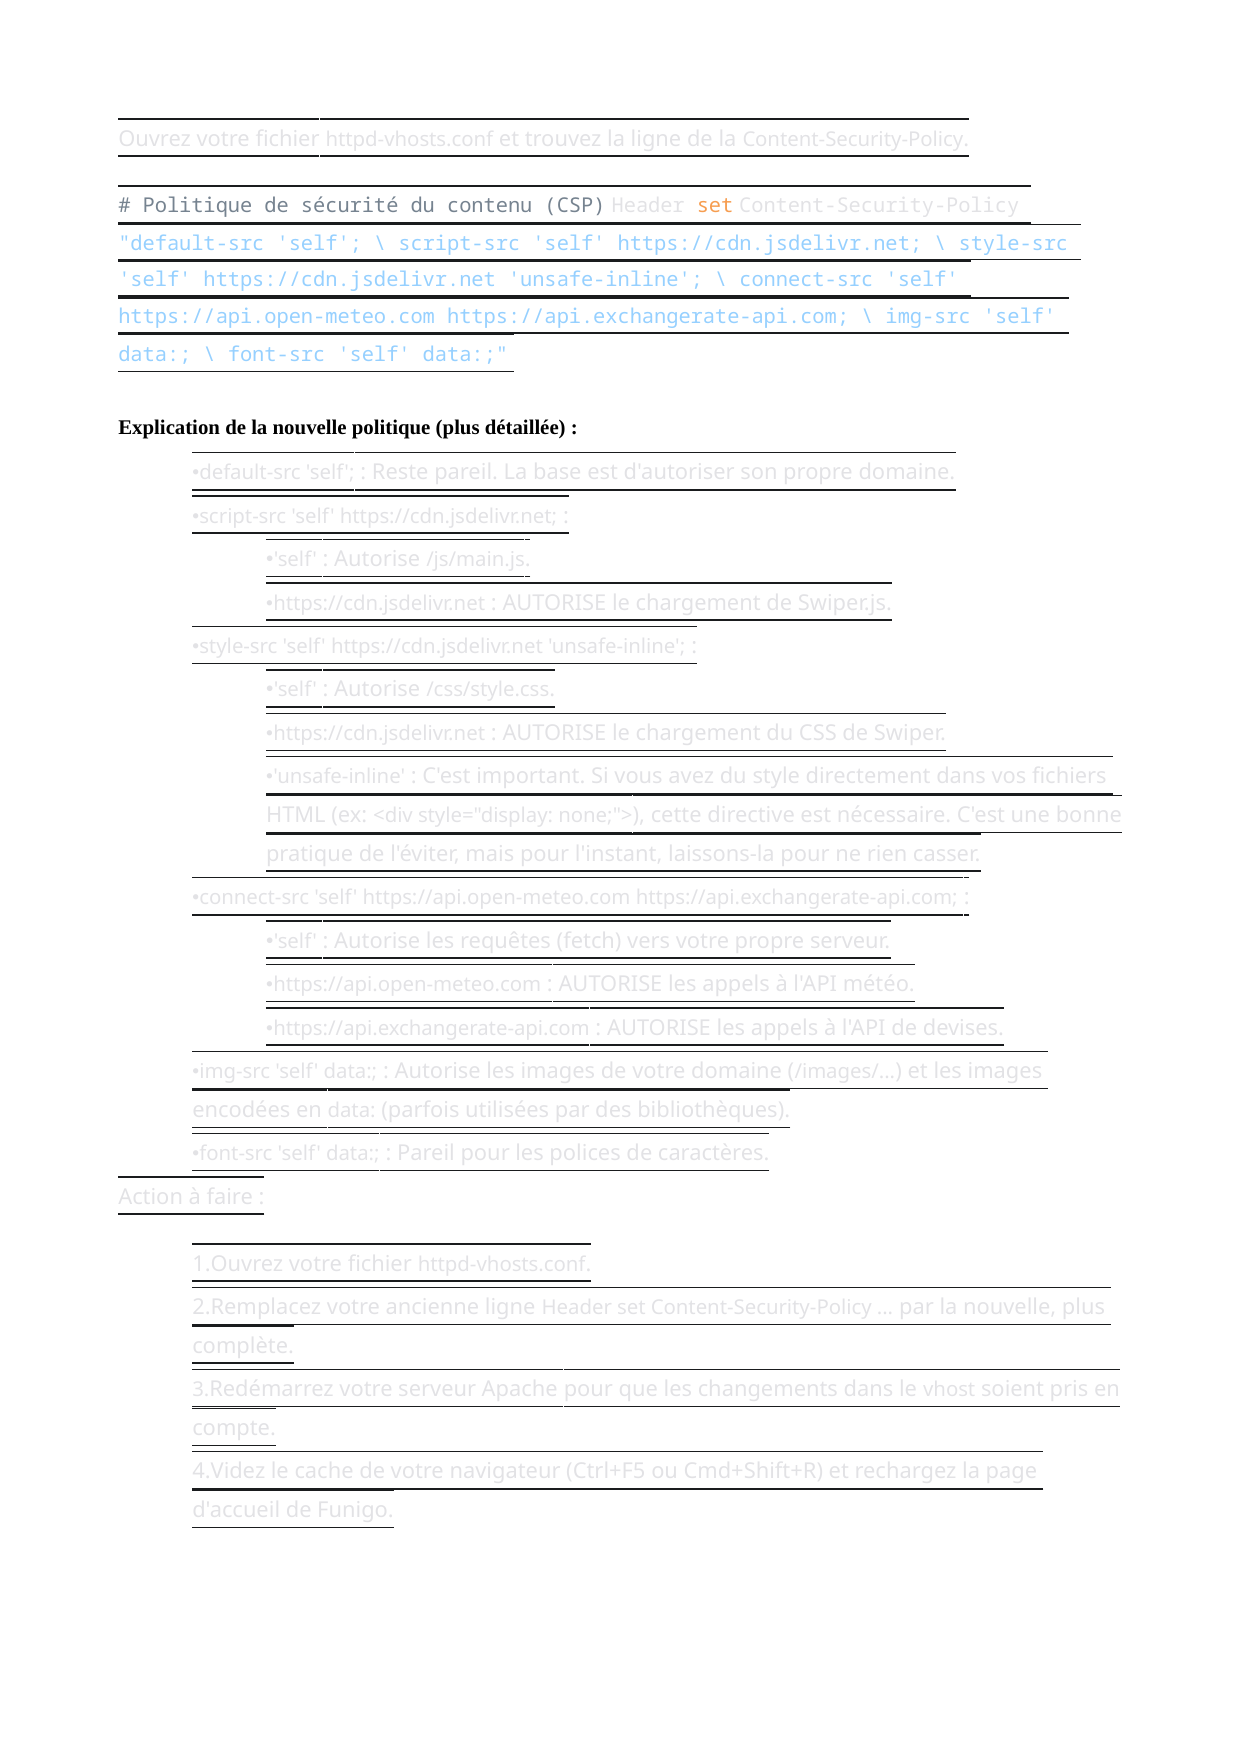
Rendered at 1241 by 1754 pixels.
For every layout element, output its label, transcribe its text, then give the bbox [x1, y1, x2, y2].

list script-src 'self' https://cdn.jsdelivr.net; : [118, 495, 1122, 534]
list https://cdn.jsdelivr.net : AUTORISE le chargement du CSS de Swiper. [118, 712, 1122, 751]
text # Politique de sécurité du contenu (CSP) Header set Content-Security-Policy "default-src 'self'; \ script-src 'self' https://cdn.jsdelivr.net; \ style-src 'self' https://cdn.jsdelivr.net 'unsafe-inline'; \ connect-src 'self' https://api.open-meteo.com https://api.exchangerate-api.com; \ img-src 'self' data:; \ font-src 'self' data:;" [118, 185, 1122, 372]
list default-src 'self'; : Reste pareil. La base est d'autoriser son propre domaine. [118, 452, 1122, 491]
list Videz le cache de votre navigateur (Ctrl+F5 ou Cmd+Shift+R) et rechargez la page d'accueil de Funigo. [118, 1451, 1122, 1528]
list font-src 'self' data:; : Pareil pour les polices de caractères. [118, 1133, 1122, 1171]
list 'unsafe-inline' : C'est important. Si vous avez du style directement dans vos fichiers HTML (ex: <div style="display: none;">), cette directive est nécessaire. C'est une bonne pratique de l'éviter, mais pour l'instant, laissons-la pour ne rien casser. [118, 756, 1122, 872]
list img-src 'self' data:; : Autorise les images de votre domaine (/images/...) et les images encodées en data: (parfois utilisées par des bibliothèques). [118, 1051, 1122, 1128]
list style-src 'self' https://cdn.jsdelivr.net 'unsafe-inline'; : [118, 626, 1122, 664]
list https://api.open-meteo.com : AUTORISE les appels à l'API météo. [118, 964, 1122, 1002]
subtitle Explication de la nouvelle politique (plus détaillée) : [118, 415, 1122, 439]
list connect-src 'self' https://api.open-meteo.com https://api.exchangerate-api.com; : [118, 877, 1122, 916]
list Remplacez votre ancienne ligne Header set Content-Security-Policy ... par la nouvelle, plus complète. [118, 1286, 1122, 1364]
list Redémarrez votre serveur Apache pour que les changements dans le vhost soient pris en compte. [118, 1369, 1122, 1446]
list 'self' : Autorise /js/main.js. [118, 539, 1122, 577]
list 'self' : Autorise /css/style.css. [118, 669, 1122, 708]
list 'self' : Autorise les requêtes (fetch) vers votre propre serveur. [118, 920, 1122, 959]
list Ouvrez votre fichier httpd-vhosts.conf. [118, 1243, 1122, 1282]
text Action à faire : [118, 1176, 1122, 1215]
list https://api.exchangerate-api.com : AUTORISE les appels à l'API de devises. [118, 1007, 1122, 1046]
list https://cdn.jsdelivr.net : AUTORISE le chargement de Swiper.js. [118, 582, 1122, 621]
text Ouvrez votre fichier httpd-vhosts.conf et trouvez la ligne de la Content-Security-Policy. [118, 118, 1122, 157]
